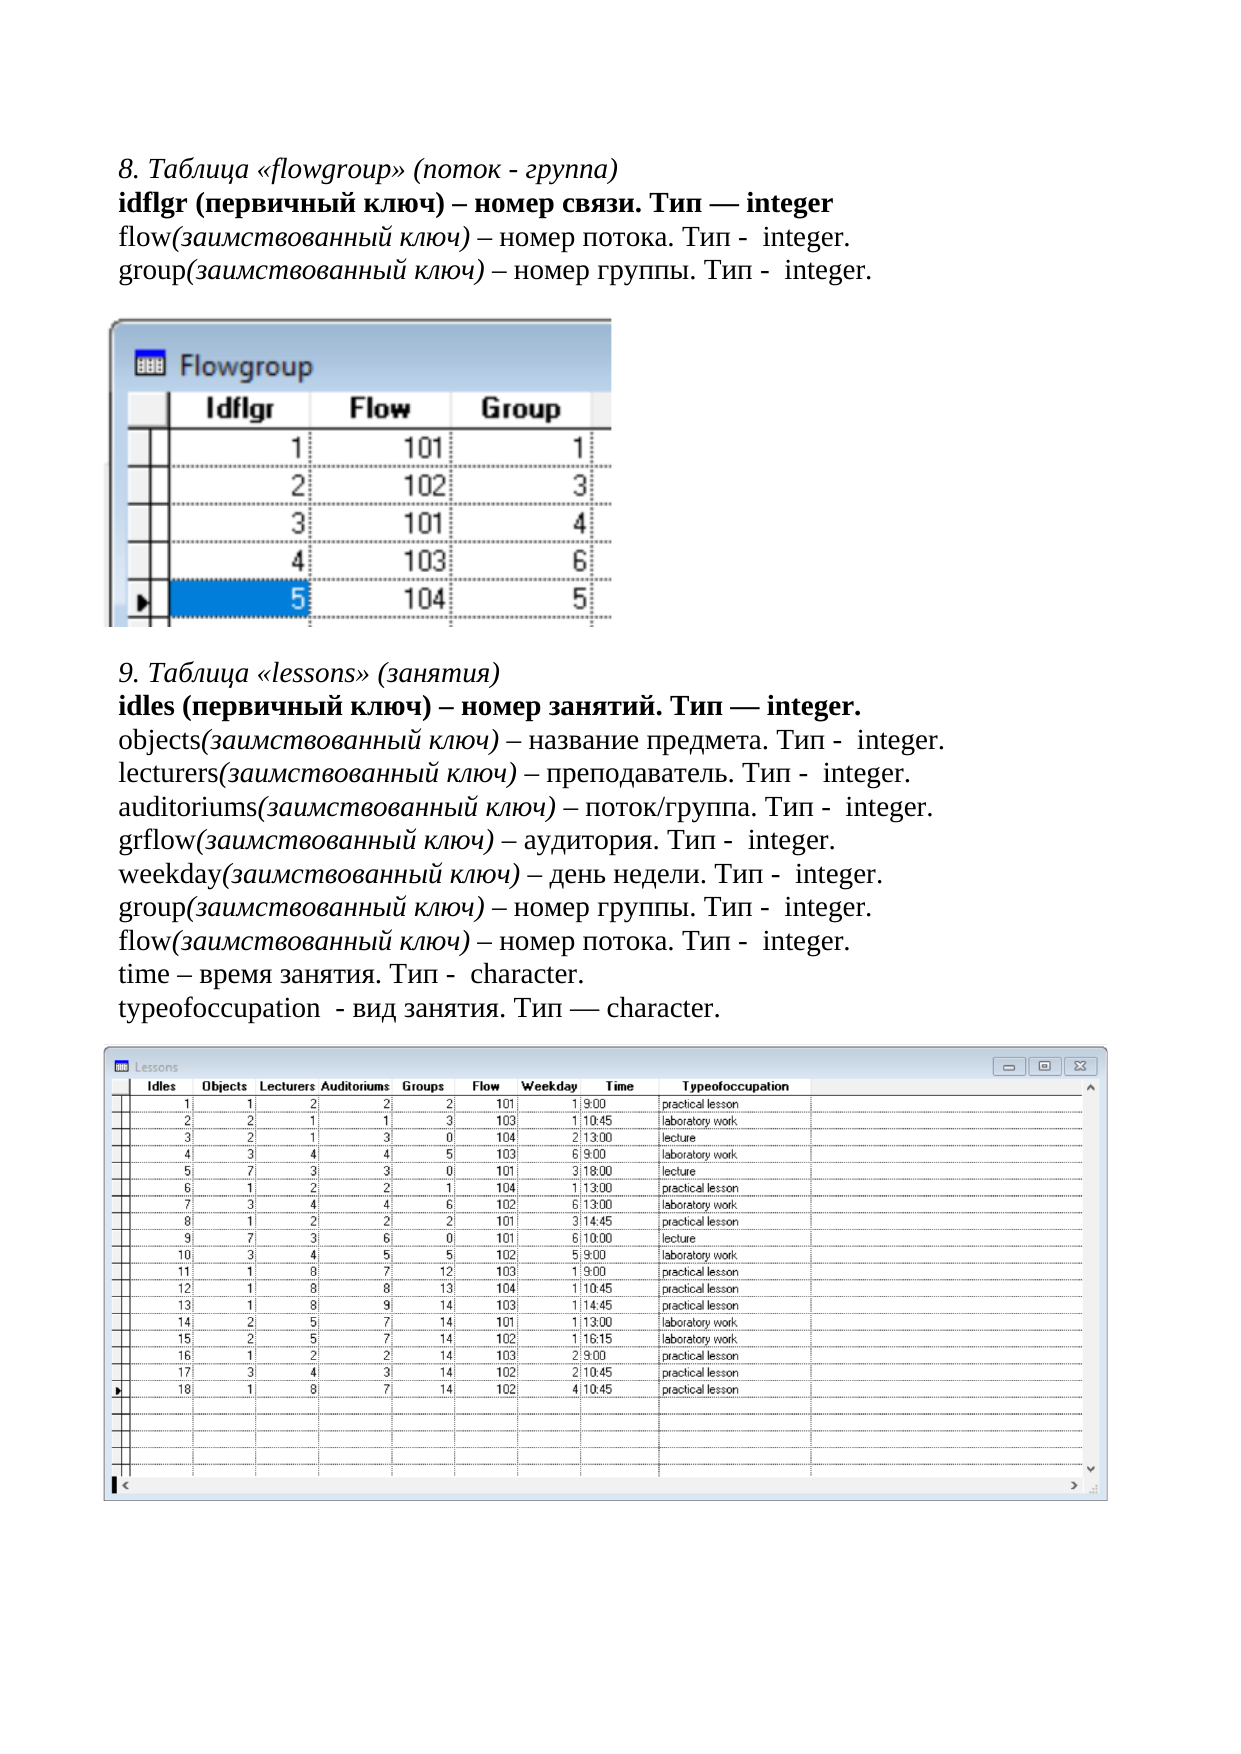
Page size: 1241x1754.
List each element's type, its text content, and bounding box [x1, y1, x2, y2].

text time – время занятия. Тип - character. [118, 957, 1122, 990]
text 8. Таблица «flowgroup» (поток - группа) [118, 152, 1122, 185]
text typeofoccupation - вид занятия. Тип — character. [118, 990, 1122, 1024]
picture [97, 306, 612, 627]
text auditoriums(заимствованный ключ) – поток/группа. Тип - integer. [118, 789, 1122, 822]
picture [103, 1044, 1108, 1501]
text lecturers(заимствованный ключ) – преподаватель. Тип - integer. [118, 755, 1122, 789]
text idles (первичный ключ) – номер занятий. Тип — integer. [118, 688, 1122, 722]
text 9. Таблица «lessons» (занятия) [118, 655, 1122, 688]
text weekday(заимствованный ключ) – день недели. Тип - integer. [118, 856, 1122, 889]
text flow(заимствованный ключ) – номер потока. Тип - integer. [118, 219, 1122, 252]
text idflgr (первичный ключ) – номер связи. Тип — integer [118, 185, 1122, 219]
text objects(заимствованный ключ) – название предмета. Тип - integer. [118, 722, 1122, 755]
text grflow(заимствованный ключ) – аудитория. Тип - integer. [118, 822, 1122, 856]
text group(заимствованный ключ) – номер группы. Тип - integer. [118, 252, 1122, 286]
text group(заимствованный ключ) – номер группы. Тип - integer. [118, 889, 1122, 923]
text flow(заимствованный ключ) – номер потока. Тип - integer. [118, 923, 1122, 957]
